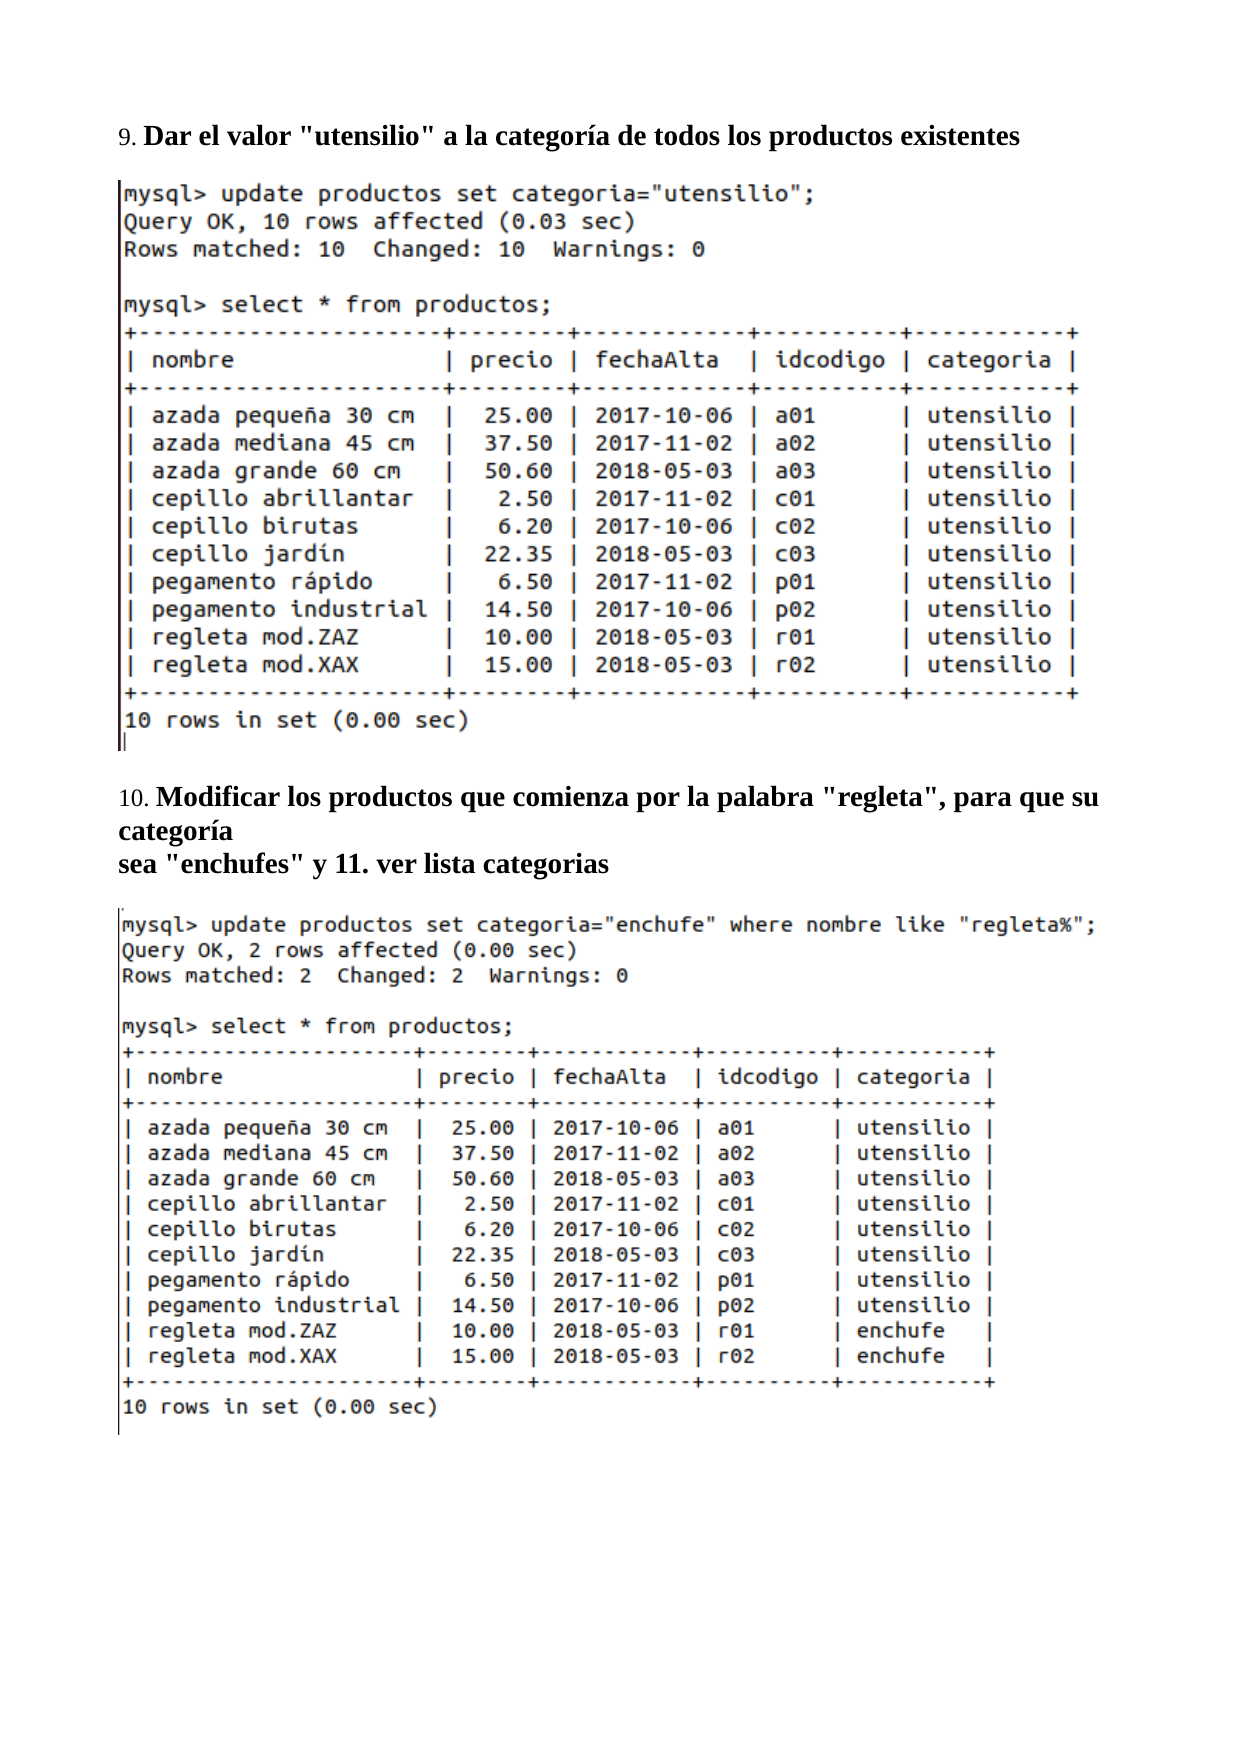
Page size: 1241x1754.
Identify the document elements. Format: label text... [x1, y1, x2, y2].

text 10. Modificar los productos que comienza por la palabra "regleta", para que su categoría [118, 779, 1122, 847]
picture [118, 908, 1123, 1435]
text 9. Dar el valor "utensilio" a la categoría de todos los productos existentes [118, 118, 1122, 152]
text sea "enchufes" y 11. ver lista categorias [118, 847, 1122, 880]
picture [118, 180, 1123, 751]
